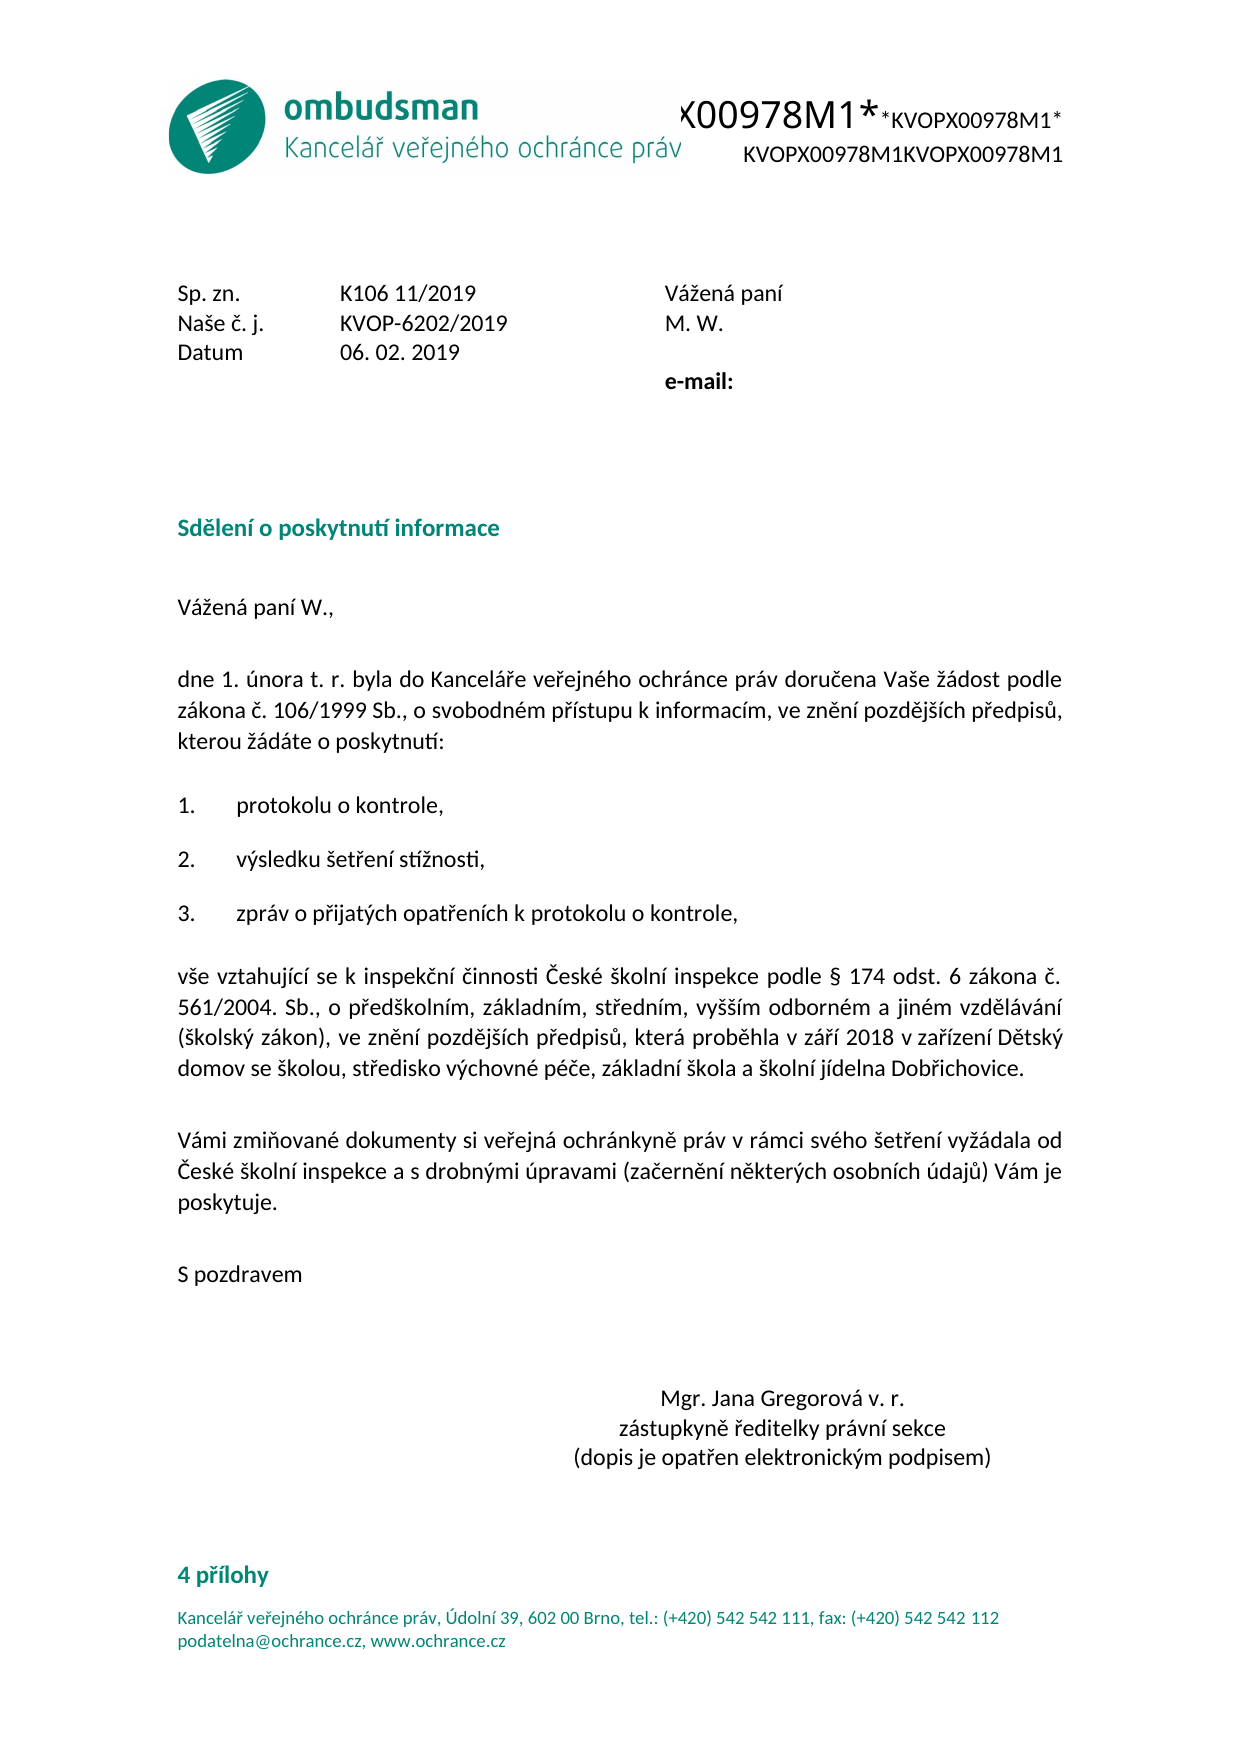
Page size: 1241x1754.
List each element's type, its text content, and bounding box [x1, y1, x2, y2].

text dne 1. února t. r. byla do Kanceláře veřejného ochránce práv doručena Vaše žádost podle zákona č. 106/1999 Sb., o svobodném přístupu k informacím, ve znění pozdějších předpisů, kterou žádáte o poskytnutí: [177, 664, 1063, 755]
text Mgr. Jana Gregorová v. r. [502, 1383, 1063, 1413]
table_header K106 11/2019 KVOP-6202/2019 06. 02. 2019 [340, 220, 664, 513]
text (dopis je opatřen elektronickým podpisem) [502, 1442, 1063, 1471]
list protokolu o kontrole, [177, 790, 1063, 819]
table_header Sp. zn. Naše č. j. Datum [177, 220, 340, 513]
list výsledku šetření stížnosti, [177, 844, 1063, 873]
text Vámi zmiňované dokumenty si veřejná ochránkyně práv v rámci svého šetření vyžádala od České školní inspekce a s drobnými úpravami (začernění některých osobních údajů) Vám je poskytuje. [177, 1126, 1063, 1216]
list zpráv o přijatých opatřeních k protokolu o kontrole, [177, 898, 1063, 928]
text S pozdravem [177, 1259, 1063, 1289]
text Vážená paní W., [177, 592, 1063, 621]
text 4 přílohy [177, 1559, 1063, 1589]
subtitle Sdělení o poskytnutí informace [177, 513, 1063, 543]
text zástupkyně ředitelky právní sekce [502, 1413, 1063, 1442]
table_header Vážená paní M. W. e-mail: [665, 220, 1085, 513]
text vše vztahující se k inspekční činnosti České školní inspekce podle § 174 odst. 6 zákona č. 561/2004. Sb., o předškolním, základním, středním, vyšším odborném a jiném vzdělávání (školský zákon), ve znění pozdějších předpisů, která proběhla v září 2018 v zařízení Dětský domov se školou, středisko výchovné péče, základní škola a školní jídelna Dobřichovice. [177, 961, 1063, 1082]
